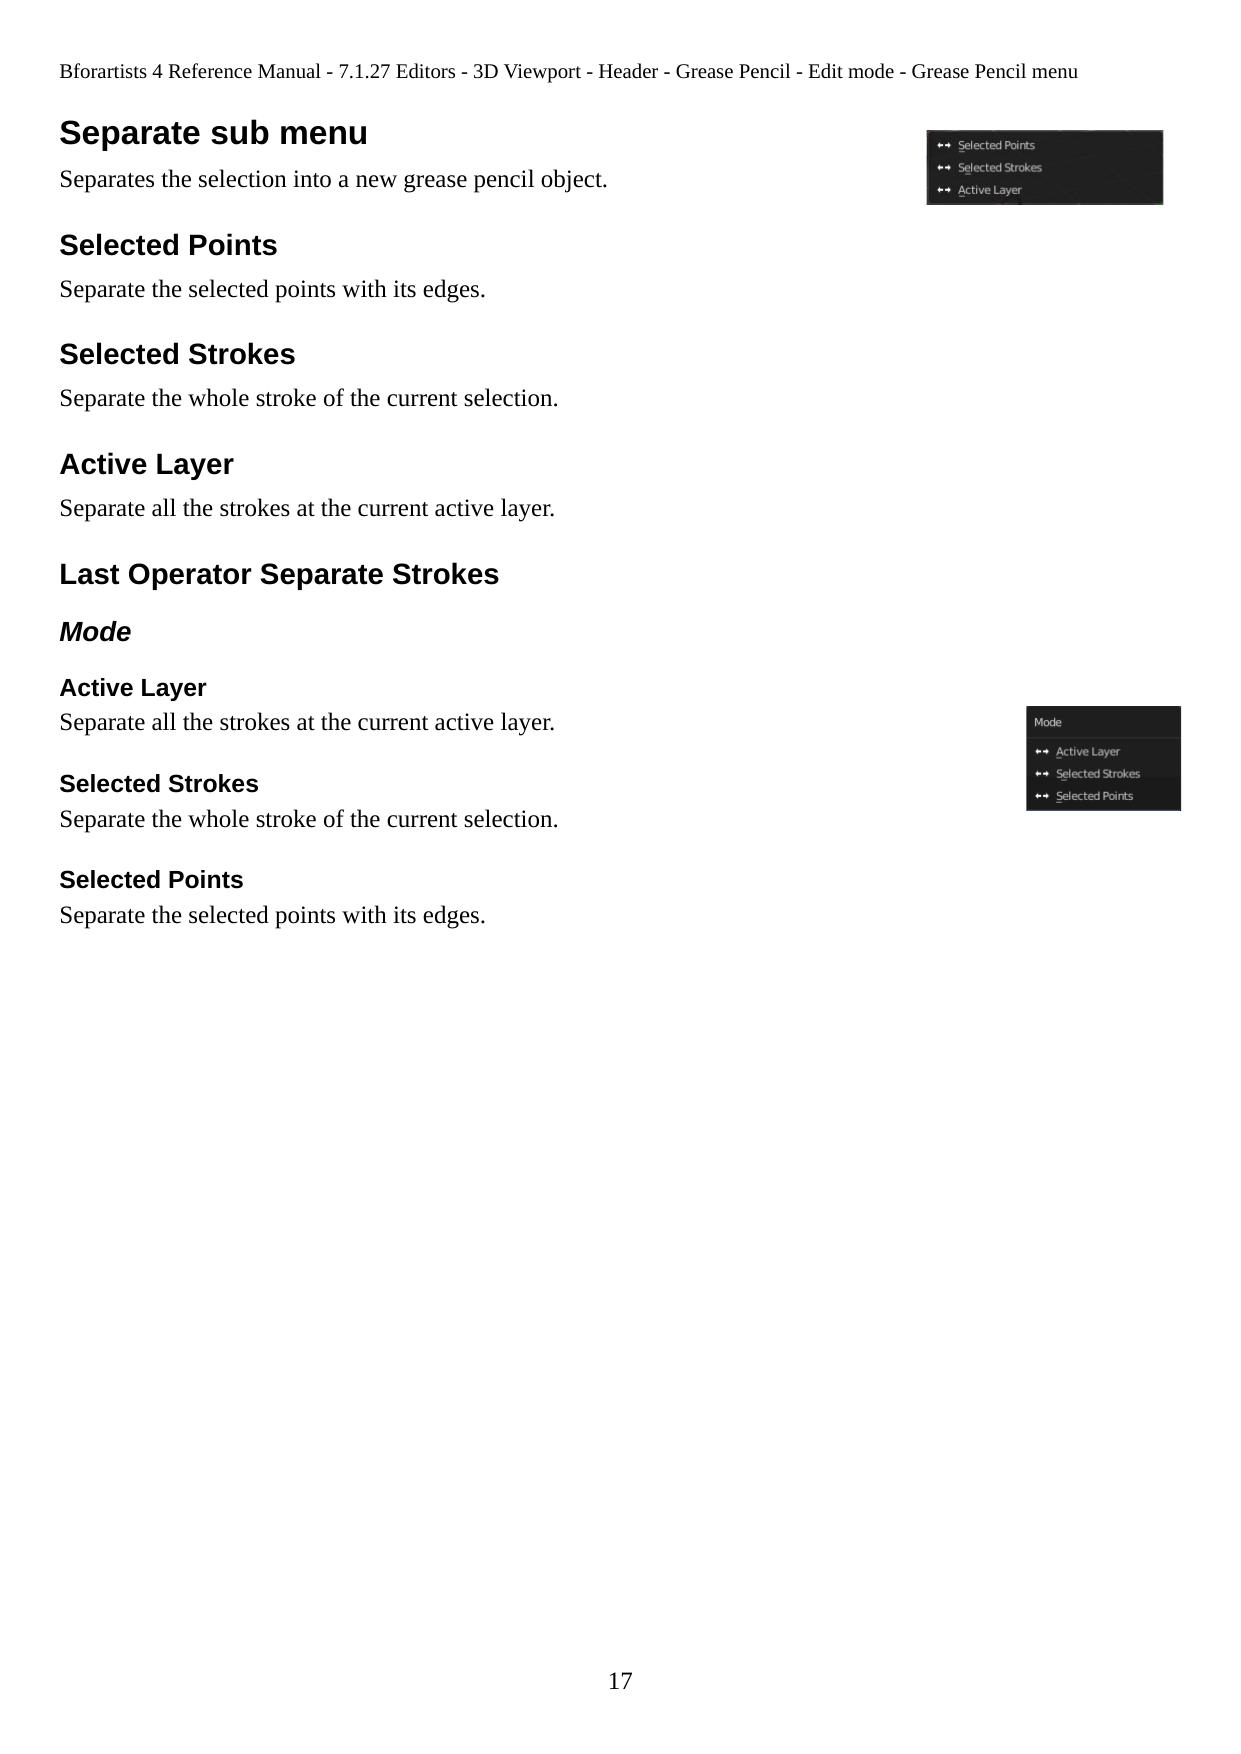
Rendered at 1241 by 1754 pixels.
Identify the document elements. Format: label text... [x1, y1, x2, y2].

subtitle Mode [59, 616, 1181, 648]
subtitle Selected Strokes [59, 769, 1026, 798]
picture [926, 130, 1164, 205]
subtitle Last Operator Separate Strokes [59, 557, 1181, 591]
text Separate the selected points with its edges. [59, 900, 1181, 929]
picture [1026, 706, 1182, 811]
text Separate all the strokes at the current active layer. [59, 493, 1181, 522]
text Separate all the strokes at the current active layer. [59, 707, 1026, 736]
text Separates the selection into a new grease pencil object. [59, 164, 926, 192]
text Separate the selected points with its edges. [59, 274, 1181, 302]
text Separate the whole stroke of the current selection. [59, 383, 1181, 412]
subtitle Active Layer [59, 447, 1181, 481]
subtitle Selected Points [59, 227, 1181, 261]
text Separate the whole stroke of the current selection. [59, 804, 1181, 833]
subtitle Separate sub menu [59, 113, 1181, 151]
subtitle Selected Points [59, 865, 1181, 894]
subtitle Active Layer [59, 673, 1181, 701]
subtitle Selected Strokes [59, 337, 1181, 371]
